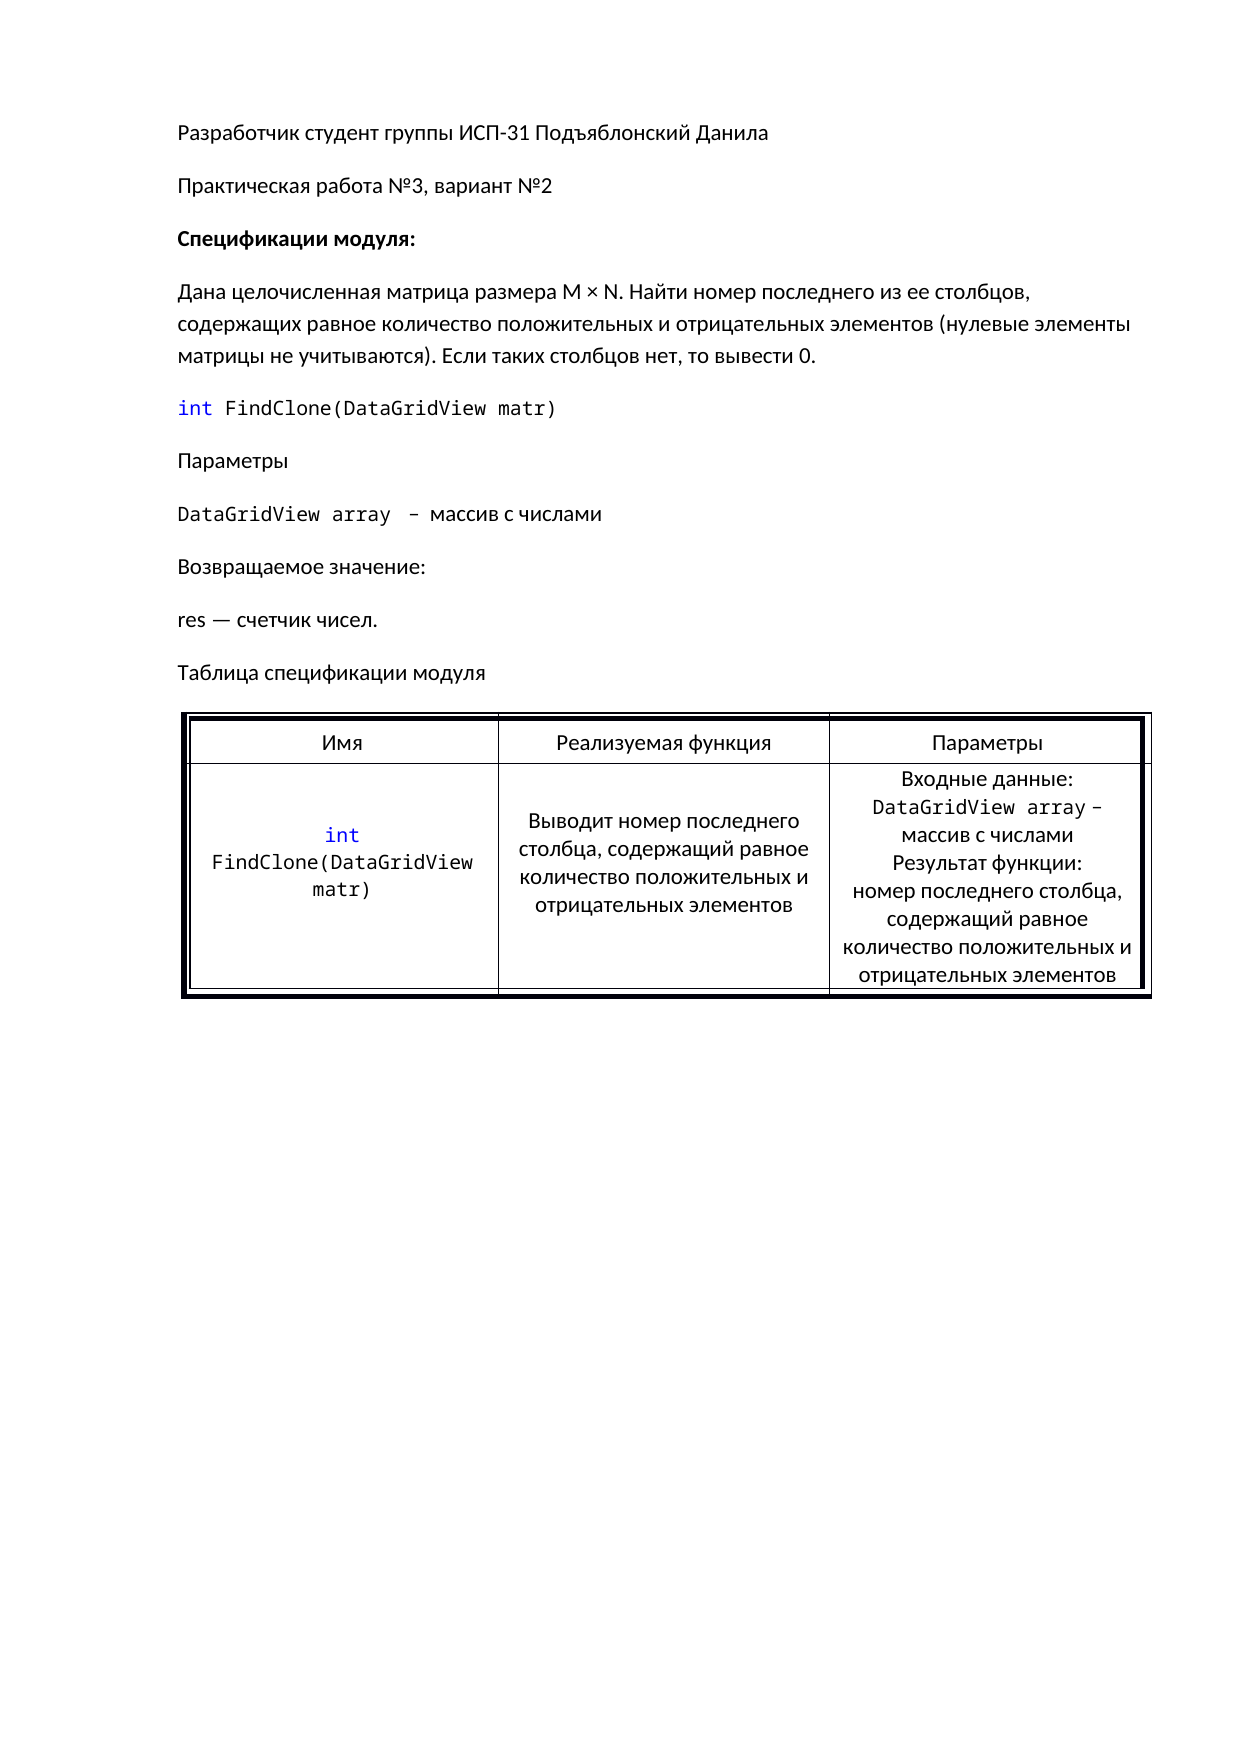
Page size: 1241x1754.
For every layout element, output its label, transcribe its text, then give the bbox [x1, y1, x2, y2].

table_cell Выводит номер последнего столбца, содержащий равное количество положительных и отрицательных элементов [499, 764, 829, 988]
text Практическая работа №3, вариант №2 [177, 171, 1152, 199]
table_header Параметры [830, 721, 1140, 763]
text Разработчик студент группы ИСП-31 Подъяблонский Данила [177, 118, 1152, 146]
table_header Реализуемая функция [499, 721, 829, 763]
text DataGridView array – массив с числами [177, 499, 1152, 527]
text res — счетчик чисел. [177, 606, 1152, 633]
text Cпецификации модуля: [177, 224, 1152, 252]
text Возвращаемое значение: [177, 552, 1152, 581]
table_header Имя [191, 721, 498, 763]
table_cell int FindClone(DataGridView matr) [191, 764, 498, 988]
text Таблица спецификации модуля [177, 658, 1152, 687]
table_cell Входные данные: DataGridView array – массив с числами Результат функции: номер последнего столбца, содержащий равное количество положительных и отрицательных элементов [830, 764, 1140, 988]
text int FindClone(DataGridView matr) [177, 394, 1152, 422]
text Параметры [177, 446, 1152, 474]
text Дана целочисленная матрица размера M × N. Найти номер последнего из ее столбцов, содержащих равное количество положительных и отрицательных элементов (нулевые элементы матрицы не учитываются). Если таких столбцов нет, то вывести 0. [177, 277, 1152, 369]
